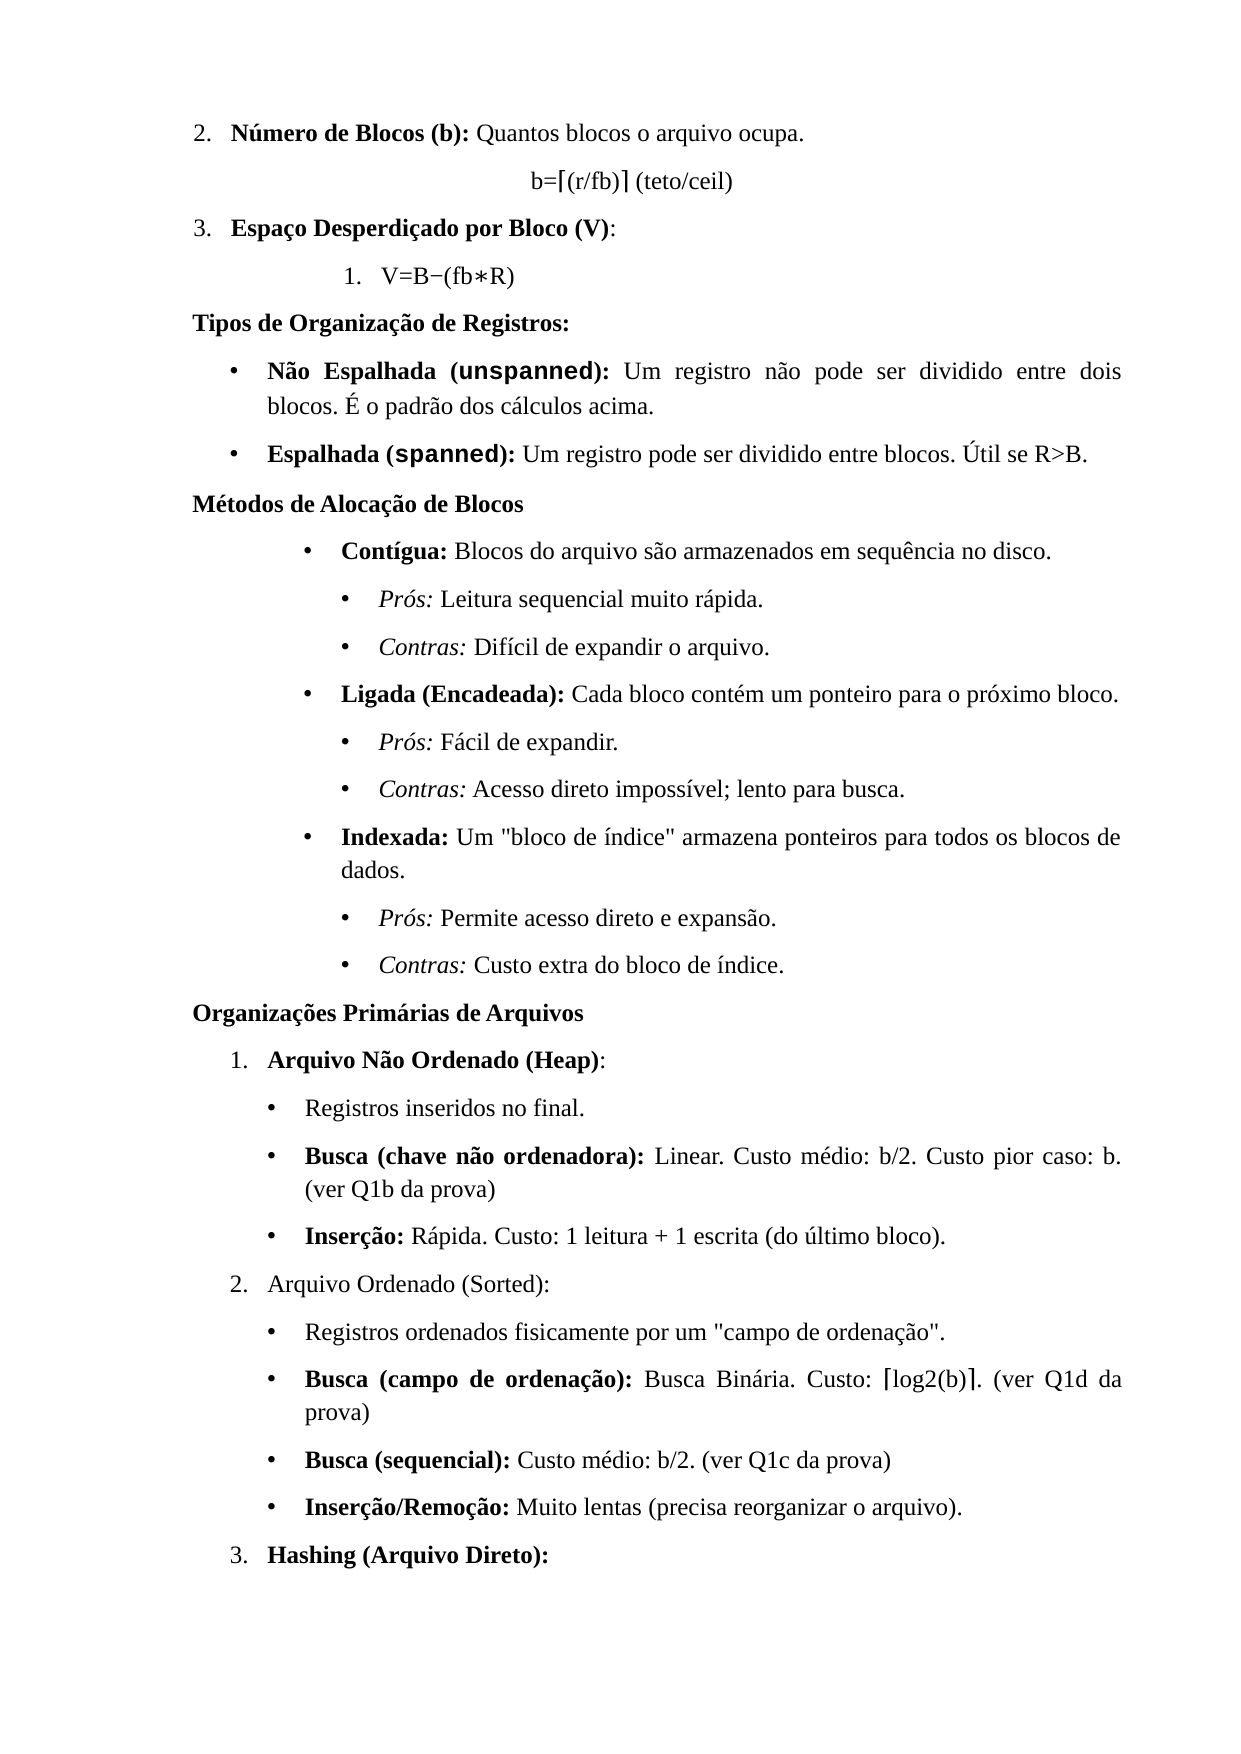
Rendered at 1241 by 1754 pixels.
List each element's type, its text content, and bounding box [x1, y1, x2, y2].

list Busca (chave não ordenadora): Linear. Custo médio: b/2. Custo pior caso: b. (ver Q1b da prova) [267, 1141, 1122, 1202]
list Registros inseridos no final. [267, 1093, 1122, 1122]
list Contígua: Blocos do arquivo são armazenados em sequência no disco. [303, 536, 1122, 565]
list Espaço Desperdiçado por Bloco (V): [193, 213, 1122, 242]
text Organizações Primárias de Arquivos [192, 998, 1122, 1027]
text Tipos de Organização de Registros: [192, 308, 1122, 337]
list V=B−(fb∗R) [343, 261, 1122, 290]
list Registros ordenados fisicamente por um "campo de ordenação". [267, 1317, 1122, 1345]
list Número de Blocos (b): Quantos blocos o arquivo ocupa. [193, 118, 1122, 147]
list Arquivo Ordenado (Sorted): [229, 1269, 1122, 1298]
list Hashing (Arquivo Direto): [229, 1540, 1122, 1569]
list Não Espalhada (unspanned): Um registro não pode ser dividido entre dois blocos. É o padrão dos cálculos acima. [229, 356, 1122, 420]
list Contras: Difícil de expandir o arquivo. [341, 632, 1122, 660]
list Busca (sequencial): Custo médio: b/2. (ver Q1c da prova) [267, 1445, 1122, 1473]
list b=⌈(r/fb)⌉ (teto/ceil) [493, 166, 1122, 194]
list Contras: Custo extra do bloco de índice. [341, 950, 1122, 979]
list Busca (campo de ordenação): Busca Binária. Custo: ⌈log2​(b)⌉. (ver Q1d da prova) [267, 1364, 1122, 1426]
list Ligada (Encadeada): Cada bloco contém um ponteiro para o próximo bloco. [303, 679, 1122, 708]
list Contras: Acesso direto impossível; lento para busca. [341, 774, 1122, 803]
list Prós: Fácil de expandir. [341, 727, 1122, 756]
list Arquivo Não Ordenado (Heap): [229, 1046, 1122, 1074]
list Inserção/Remoção: Muito lentas (precisa reorganizar o arquivo). [267, 1492, 1122, 1521]
text Métodos de Alocação de Blocos [192, 489, 1122, 518]
list Prós: Leitura sequencial muito rápida. [341, 584, 1122, 613]
list Espalhada (spanned): Um registro pode ser dividido entre blocos. Útil se R>B. [229, 439, 1122, 470]
list Prós: Permite acesso direto e expansão. [341, 903, 1122, 931]
list Inserção: Rápida. Custo: 1 leitura + 1 escrita (do último bloco). [267, 1221, 1122, 1250]
list Indexada: Um "bloco de índice" armazena ponteiros para todos os blocos de dados. [303, 822, 1122, 884]
